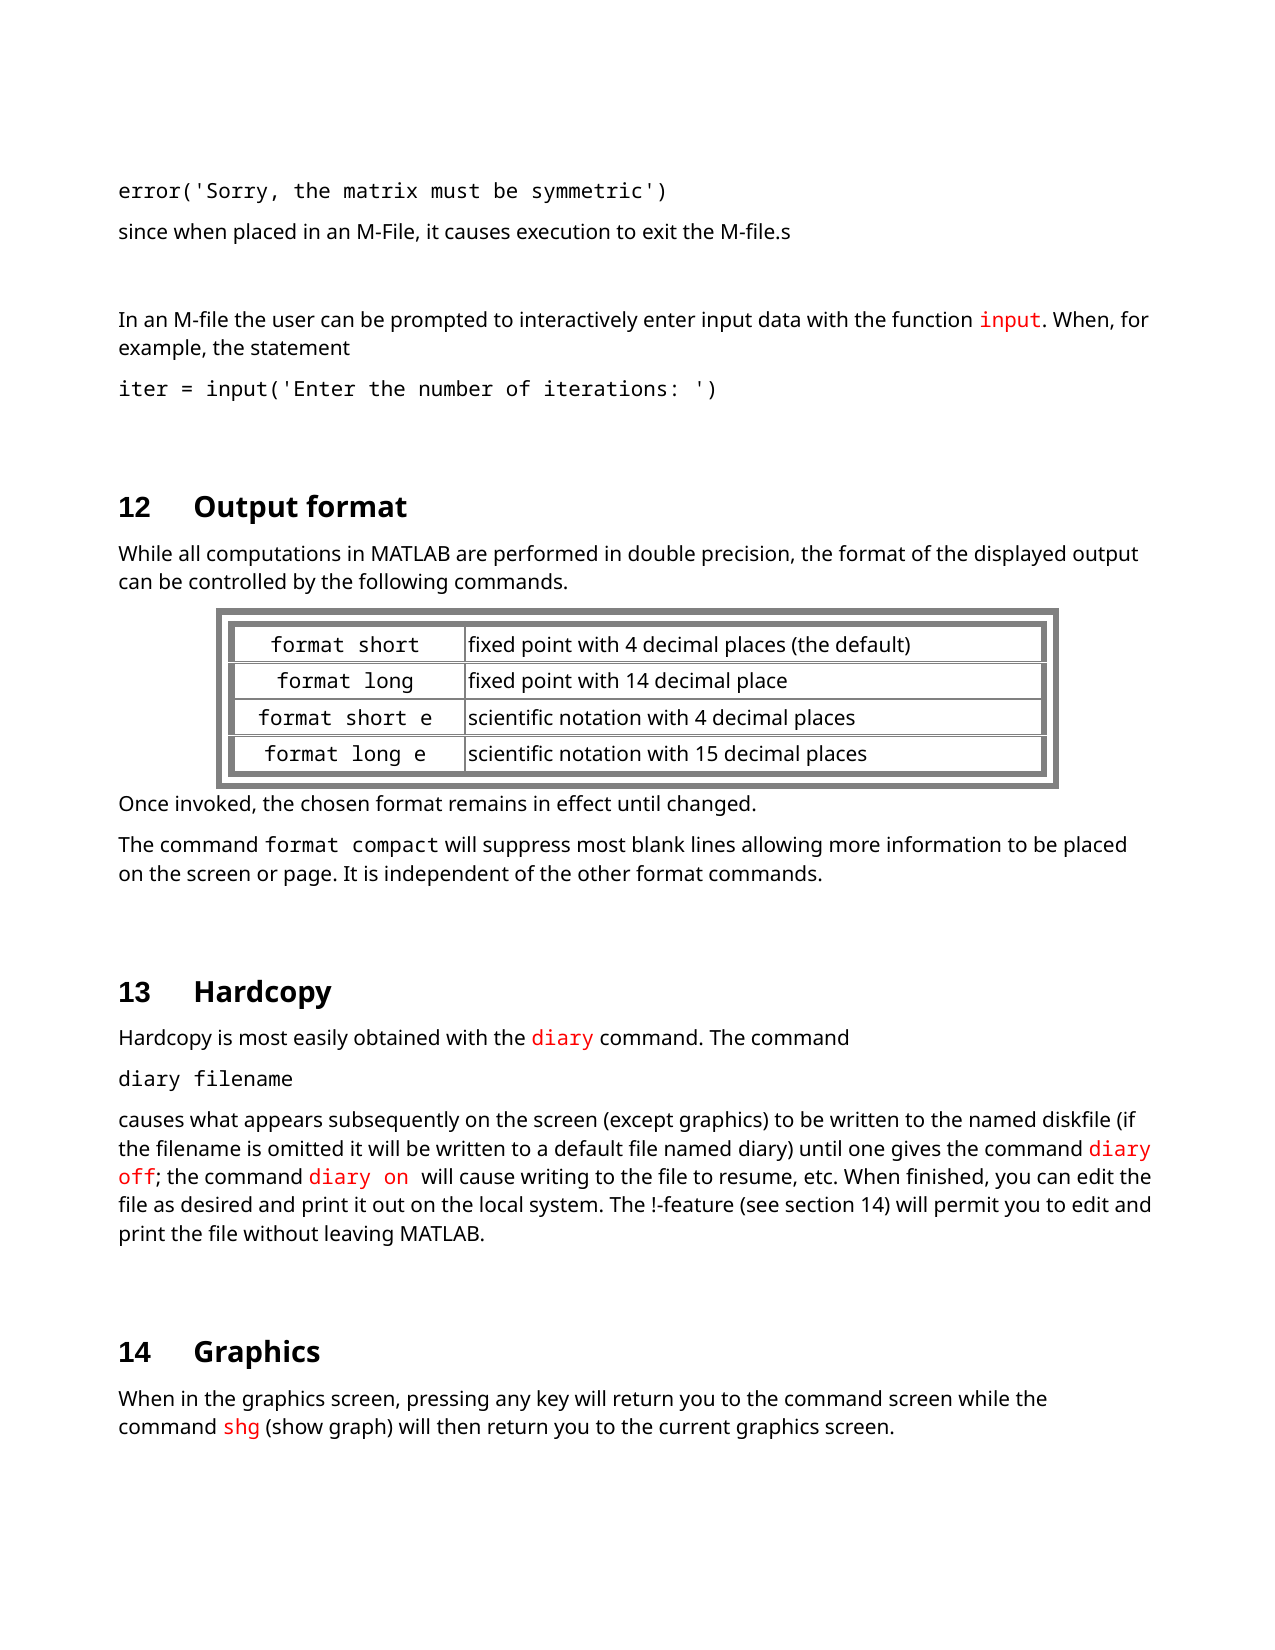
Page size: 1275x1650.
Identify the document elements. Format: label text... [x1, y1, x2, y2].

text In an M-file the user can be prompted to interactively enter input data with the function input. When, for example, the statement [118, 305, 1157, 362]
table_cell fixed point with 14 decimal place [466, 664, 1041, 698]
subtitle Hardcopy [118, 971, 1157, 1011]
subtitle Output format [118, 487, 1157, 526]
text diary filename [118, 1064, 1157, 1093]
text While all computations in MATLAB are performed in double precision, the format of the displayed output can be controlled by the following commands. [118, 539, 1157, 596]
text Once invoked, the chosen format remains in effect until changed. [118, 789, 1157, 818]
table_cell [225, 734, 234, 771]
text causes what appears subsequently on the screen (except graphics) to be written to the named diskfile (if the filename is omitted it will be written to a default file named diary) until one gives the command diary off; the command diary on will cause writing to the file to resume, etc. When finished, you can edit the file as desired and print it out on the local system. The !-feature (see section 14) will permit you to edit and print the file without leaving MATLAB. [118, 1105, 1157, 1247]
table_header format short [225, 615, 465, 661]
text The command format compact will suppress most blank lines allowing more information to be placed on the screen or page. It is independent of the other format commands. [118, 830, 1157, 887]
subtitle Graphics [118, 1332, 1157, 1371]
text Hardcopy is most easily obtained with the diary command. The command [118, 1023, 1157, 1052]
table_cell format long [235, 664, 464, 698]
text When in the graphics screen, pressing any key will return you to the command screen while the command shg (show graph) will then return you to the current graphics screen. [118, 1384, 1157, 1441]
text since when placed in an M-File, it causes execution to exit the M-file.s [118, 217, 1157, 246]
text iter = input('Enter the number of iterations: ') [118, 374, 1157, 403]
text error('Sorry, the matrix must be symmetric') [118, 176, 1157, 205]
table_cell [225, 661, 234, 698]
table_cell scientific notation with 15 decimal places [466, 737, 1041, 771]
table_cell scientific notation with 4 decimal places [466, 700, 1041, 734]
table_cell format long e [235, 737, 464, 771]
table_cell format short e [235, 700, 464, 734]
table_header fixed point with 4 decimal places (the default) [465, 615, 1050, 661]
